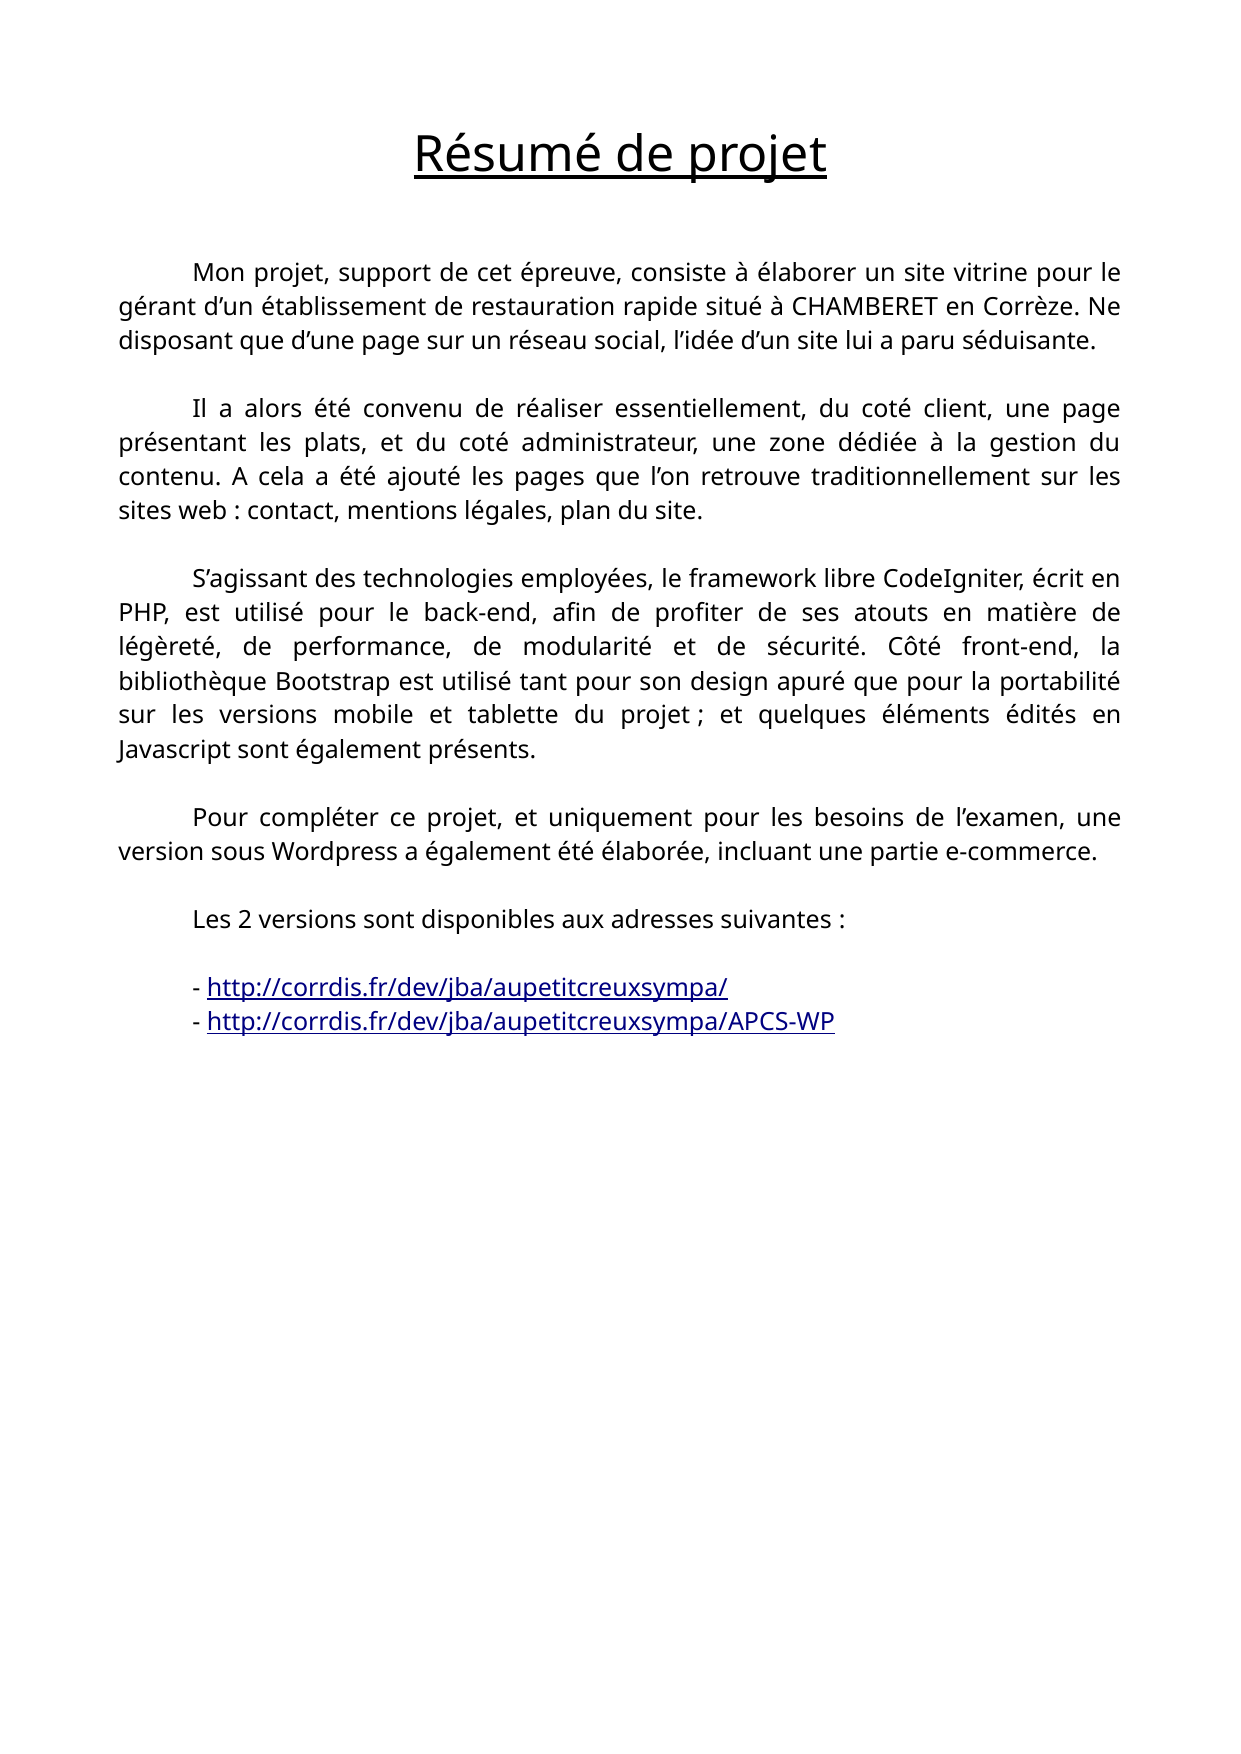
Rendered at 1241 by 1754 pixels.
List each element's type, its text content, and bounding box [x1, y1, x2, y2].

text Pour compléter ce projet, et uniquement pour les besoins de l’examen, une version sous Wordpress a également été élaborée, incluant une partie e-commerce. [118, 799, 1122, 867]
text S’agissant des technologies employées, le framework libre CodeIgniter, écrit en PHP, est utilisé pour le back-end, afin de profiter de ses atouts en matière de légèreté, de performance, de modularité et de sécurité. Côté front-end, la bibliothèque Bootstrap est utilisé tant pour son design apuré que pour la portabilité sur les versions mobile et tablette du projet ; et quelques éléments édités en Javascript sont également présents. [118, 561, 1122, 765]
text Mon projet, support de cet épreuve, consiste à élaborer un site vitrine pour le gérant d’un établissement de restauration rapide situé à CHAMBERET en Corrèze. Ne disposant que d’une page sur un réseau social, l’idée d’un site lui a paru séduisante. [118, 254, 1122, 357]
text Les 2 versions sont disponibles aux adresses suivantes : [118, 902, 1122, 936]
text - http://corrdis.fr/dev/jba/aupetitcreuxsympa/ [118, 970, 1122, 1004]
text Il a alors été convenu de réaliser essentiellement, du coté client, une page présentant les plats, et du coté administrateur, une zone dédiée à la gestion du contenu. A cela a été ajouté les pages que l’on retrouve traditionnellement sur les sites web : contact, mentions légales, plan du site. [118, 391, 1122, 527]
text Résumé de projet [118, 118, 1122, 186]
text - http://corrdis.fr/dev/jba/aupetitcreuxsympa/APCS-WP [118, 1004, 1122, 1038]
